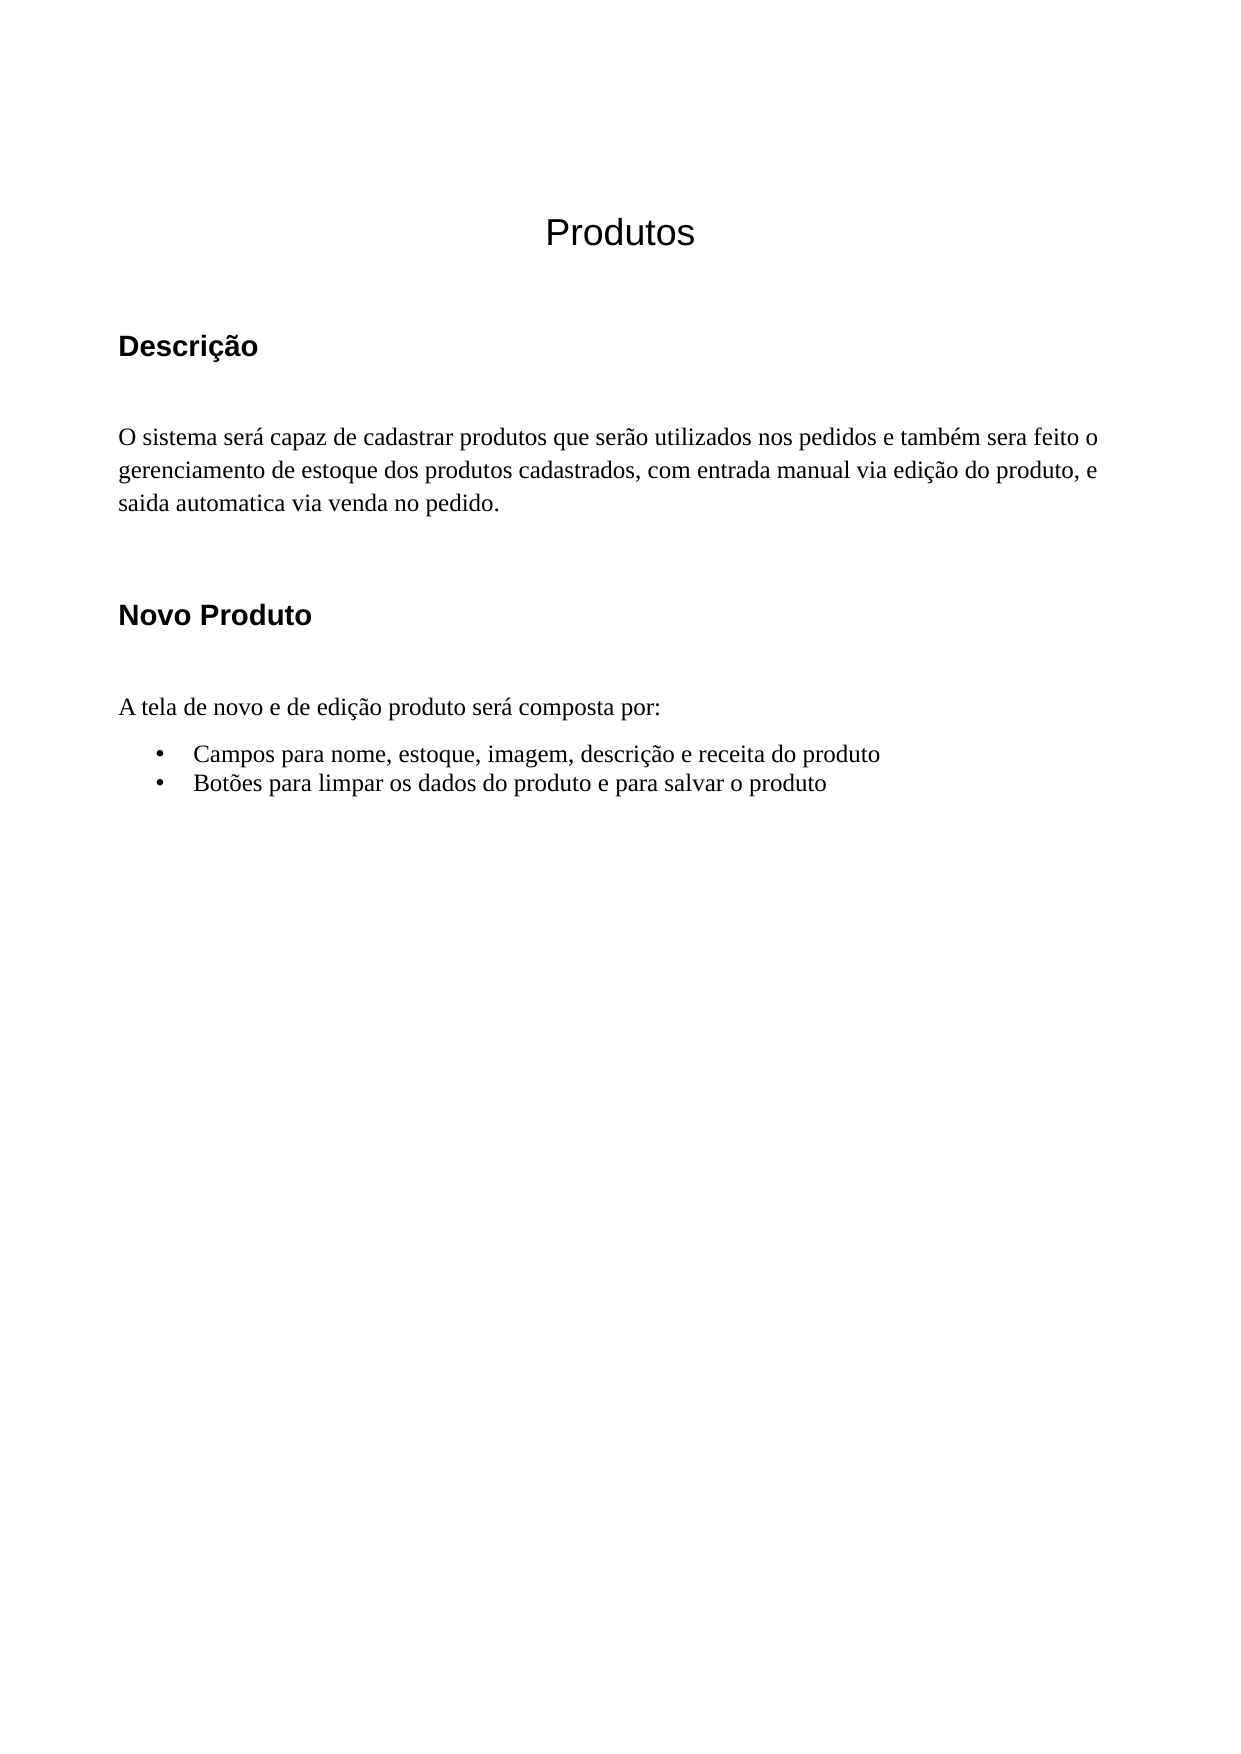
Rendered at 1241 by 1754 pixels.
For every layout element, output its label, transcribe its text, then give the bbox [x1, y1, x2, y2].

list Campos para nome, estoque, imagem, descrição e receita do produto [156, 739, 1122, 768]
subtitle Descrição [118, 328, 1122, 362]
text A tela de novo e de edição produto será composta por: [118, 692, 1122, 721]
subtitle Novo Produto [118, 598, 1122, 632]
list Botões para limpar os dados do produto e para salvar o produto [156, 768, 1122, 797]
text O sistema será capaz de cadastrar produtos que serão utilizados nos pedidos e também sera feito o gerenciamento de estoque dos produtos cadastrados, com entrada manual via edição do produto, e saida automatica via venda no pedido. [118, 422, 1122, 517]
subtitle Produtos [118, 211, 1122, 254]
